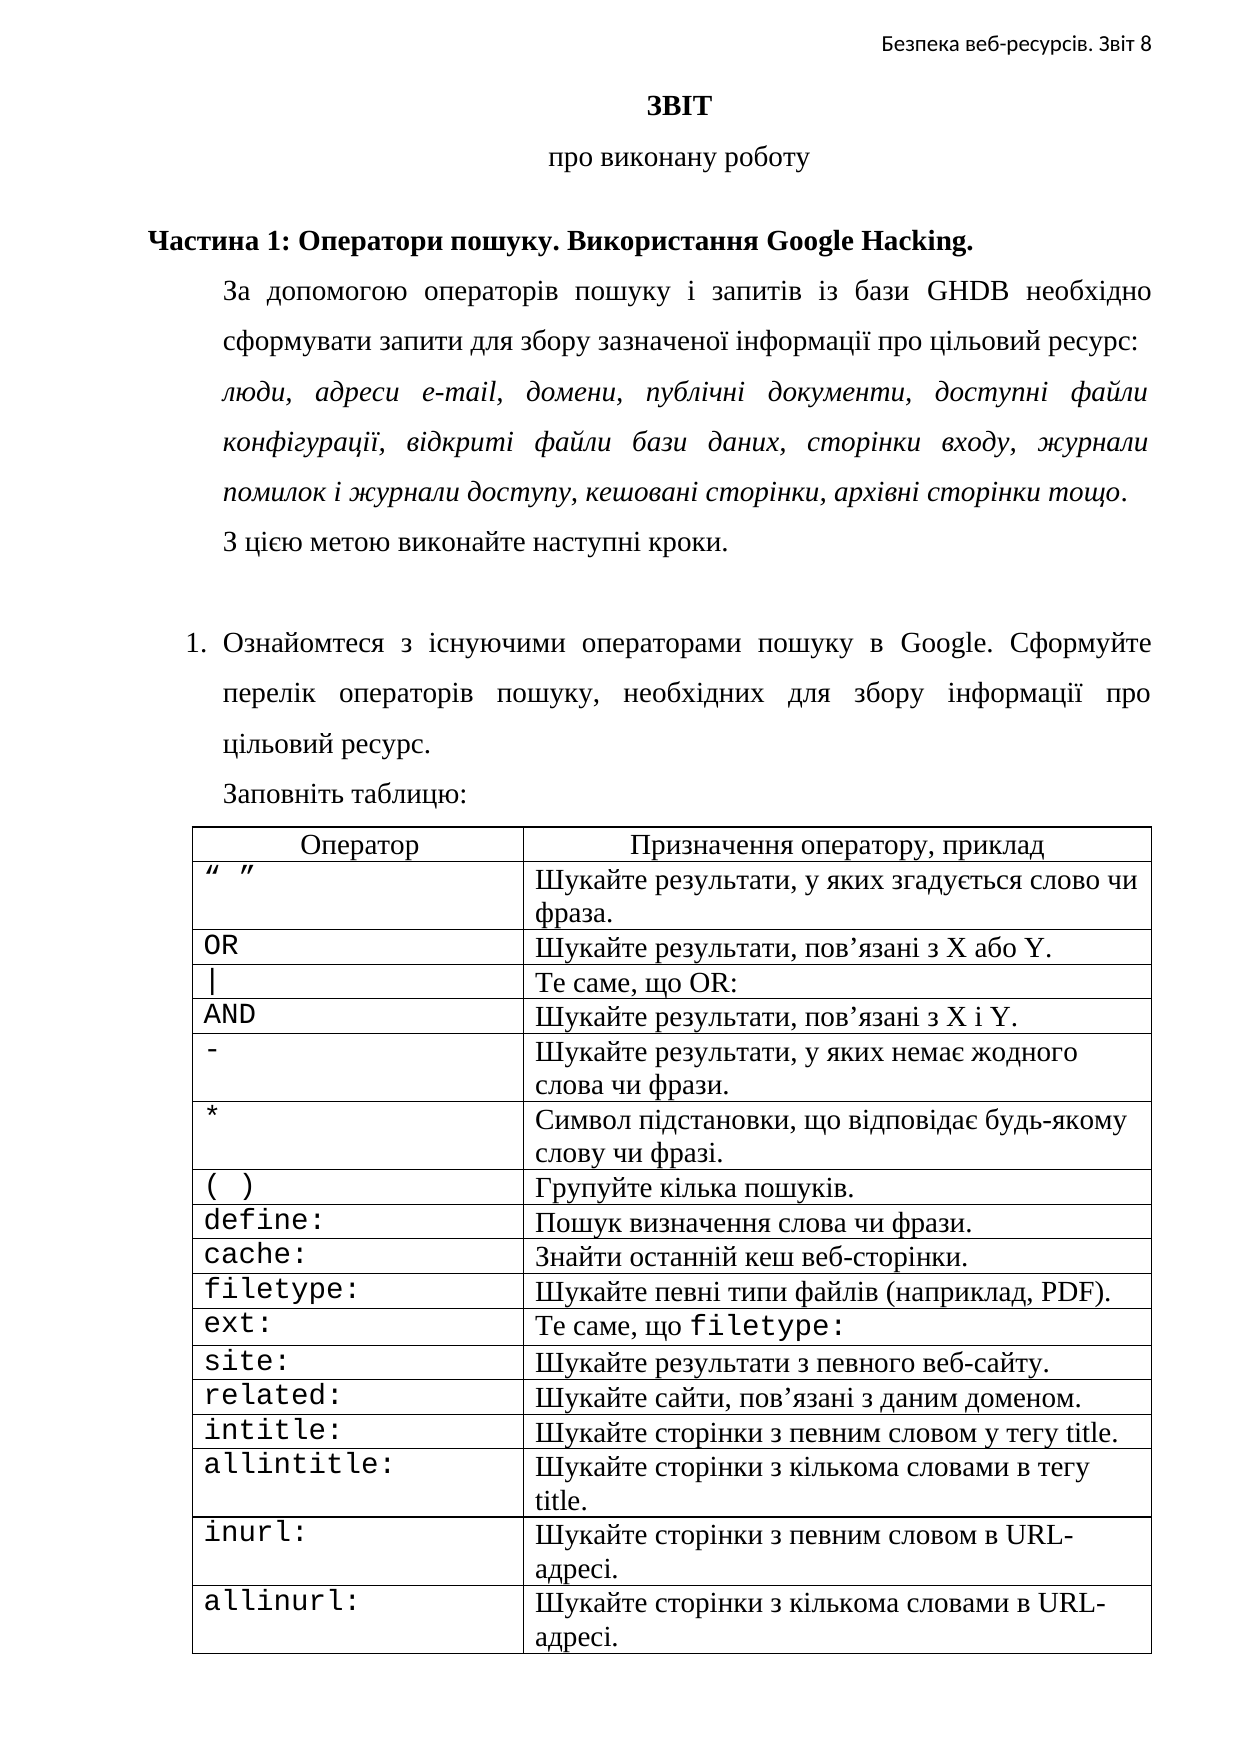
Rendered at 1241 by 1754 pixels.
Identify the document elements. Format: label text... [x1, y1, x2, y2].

table_cell “ ” [193, 862, 523, 929]
table_cell Шукайте сторінки з певним словом у тегу title. [524, 1415, 1151, 1448]
table_cell Шукайте сайти, пов’язані з даним доменом. [524, 1380, 1151, 1414]
table_cell Те саме, що OR: [524, 965, 1151, 998]
table_cell define: [193, 1205, 523, 1238]
table_cell ( ) [193, 1170, 523, 1204]
table_cell Шукайте сторінки з кількома словами в тегу title. [524, 1449, 1151, 1516]
table_cell Шукайте сторінки з певним словом в URL-адресі. [524, 1518, 1151, 1584]
table_cell site: [193, 1346, 523, 1379]
text ЗВІТ [148, 88, 1152, 122]
table_cell Знайти останній кеш веб-сторінки. [524, 1239, 1151, 1273]
table_cell Те саме, що filetype: [524, 1309, 1151, 1344]
list За допомогою операторів пошуку і запитів із бази GHDB необхідно сформувати запити для збору зазначеної інформації про цільовий ресурс: [223, 273, 1152, 357]
table_cell Шукайте результати, у яких згадується слово чи фраза. [524, 862, 1151, 929]
table_cell filetype: [193, 1274, 523, 1307]
table_cell Пошук визначення слова чи фрази. [524, 1205, 1151, 1238]
table_cell | [193, 965, 523, 998]
table_cell Шукайте результати, у яких немає жодного слова чи фрази. [524, 1034, 1151, 1101]
table_cell Шукайте сторінки з кількома словами в URL-адресі. [524, 1586, 1151, 1653]
list З цією метою виконайте наступні кроки. [223, 524, 1152, 558]
table_cell Групуйте кілька пошуків. [524, 1170, 1151, 1204]
table_cell allintitle: [193, 1449, 523, 1516]
table_cell Шукайте певні типи файлів (наприклад, PDF). [524, 1274, 1151, 1307]
table_cell - [193, 1034, 523, 1101]
table_cell inurl: [193, 1518, 523, 1584]
list Ознайомтеся з існуючими операторами пошуку в Google. Сформуйте перелік операторів пошуку, необхідних для збору інформації про цільовий ресурс. [185, 625, 1152, 759]
list люди, адреси e-mail, домени, публічні документи, доступні файли конфігурації, відкриті файли бази даних, сторінки входу, журнали помилок і журнали доступу, кешовані сторінки, архівні сторінки тощо. [223, 374, 1152, 508]
table_cell AND [193, 999, 523, 1033]
table_header Призначення оператору, приклад [524, 828, 1151, 861]
table_cell Шукайте результати, пов’язані з X і Y. [524, 999, 1151, 1033]
table_cell ext: [193, 1309, 523, 1344]
table_header Оператор [193, 828, 523, 861]
table_cell Шукайте результати, пов’язані з X або Y. [524, 930, 1151, 964]
list Заповніть таблицю: [223, 776, 1152, 810]
text Частина 1: Оператори пошуку. Використання Google Hacking. [148, 223, 1152, 256]
table_cell intitle: [193, 1415, 523, 1448]
table_cell * [193, 1102, 523, 1169]
text про виконану роботу [148, 139, 1152, 172]
table_cell OR [193, 930, 523, 964]
table_cell cache: [193, 1239, 523, 1273]
table_cell Шукайте результати з певного веб-сайту. [524, 1346, 1151, 1379]
table_cell Символ підстановки, що відповідає будь-якому слову чи фразі. [524, 1102, 1151, 1169]
table_cell allinurl: [193, 1586, 523, 1653]
table_cell related: [193, 1380, 523, 1414]
